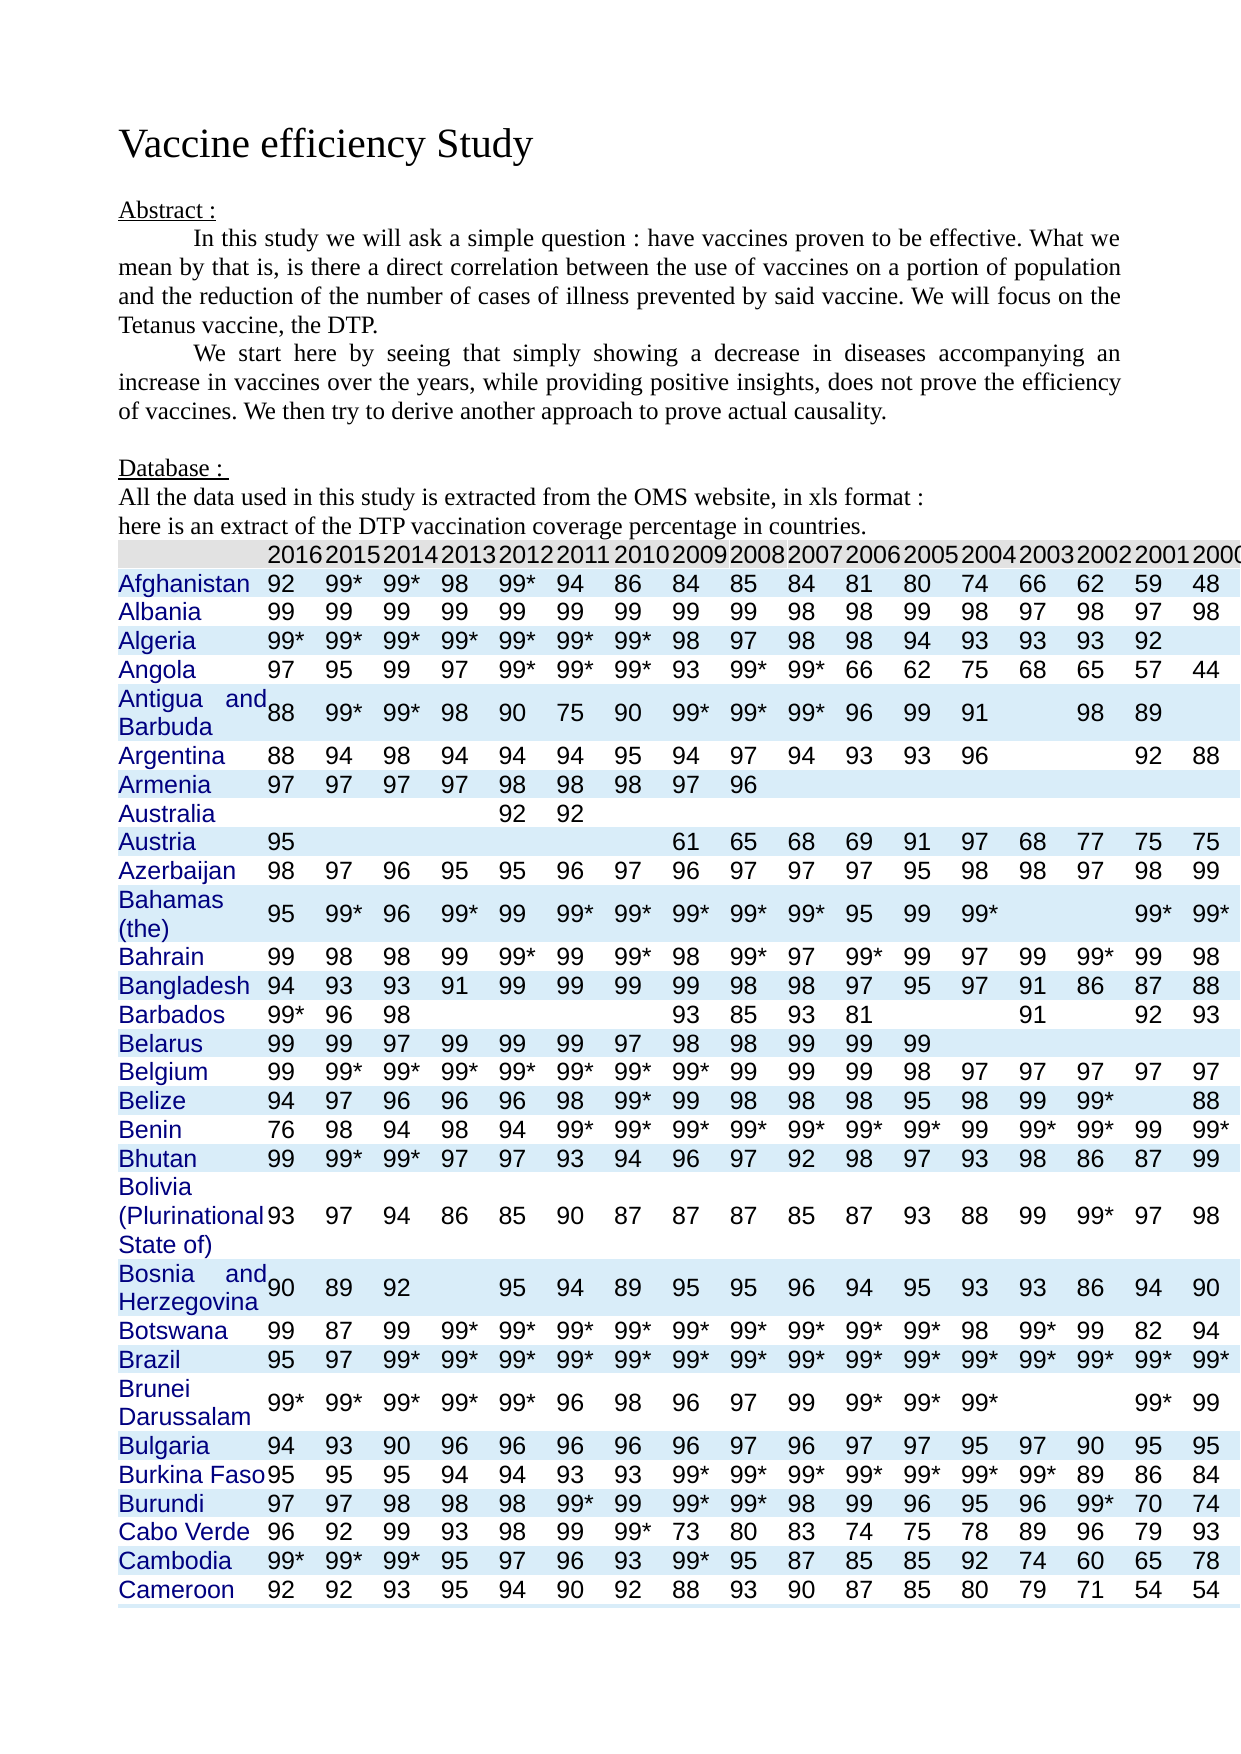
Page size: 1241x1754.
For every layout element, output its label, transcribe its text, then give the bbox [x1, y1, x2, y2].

table_cell [441, 1000, 498, 1028]
table_cell 87 [730, 1172, 787, 1258]
table_cell [845, 770, 903, 798]
table_cell 98 [498, 770, 556, 798]
table_cell 99* [672, 885, 729, 942]
table_cell 99 [1192, 1374, 1240, 1431]
table_cell 87 [788, 1546, 845, 1575]
table_cell 96 [383, 856, 441, 885]
text We start here by seeing that simply showing a decrease in diseases accompanying an increase in vaccines over the years, while providing positive insights, does not prove the efficiency of vaccines. We then try to derive another approach to prove actual causality. [118, 338, 1122, 425]
table_cell 93 [1019, 626, 1076, 655]
table_cell 97 [961, 1057, 1019, 1086]
table_cell 87 [1134, 1144, 1192, 1172]
table_cell 99* [730, 684, 787, 741]
table_cell 99 [267, 942, 325, 971]
table_cell 54 [1134, 1575, 1192, 1603]
table_cell 96 [672, 1431, 729, 1460]
table_cell 99* [730, 942, 787, 971]
table_cell 66 [845, 655, 903, 683]
table_cell 93 [961, 1259, 1019, 1316]
table_cell 99* [845, 942, 903, 971]
table_cell 87 [614, 1172, 672, 1258]
table_cell 94 [1134, 1259, 1192, 1316]
table_cell 99* [498, 569, 556, 597]
table_cell [383, 799, 441, 827]
table_cell 99* [383, 1057, 441, 1086]
table_cell 95 [730, 1546, 787, 1575]
table_cell 69 [845, 827, 903, 856]
table_cell 98 [672, 626, 729, 655]
table_cell 97 [1076, 1057, 1134, 1086]
table_cell 99* [730, 1460, 787, 1488]
table_cell 98 [614, 1374, 672, 1431]
table_cell 99 [1019, 1172, 1076, 1258]
table_cell Albania [118, 597, 267, 626]
table_header 2003 [1019, 540, 1076, 568]
table_cell [1019, 684, 1076, 741]
table_cell 85 [498, 1172, 556, 1258]
table_cell 97 [961, 942, 1019, 971]
table_cell 98 [961, 597, 1019, 626]
table_cell 62 [903, 655, 961, 683]
table_cell Austria [118, 827, 267, 856]
table_cell 80 [903, 569, 961, 597]
table_cell 60 [1076, 1546, 1134, 1575]
table_cell 99* [672, 1115, 729, 1143]
table_cell 99* [556, 1489, 614, 1517]
table_cell 99* [961, 885, 1019, 942]
table_cell 97 [1019, 597, 1076, 626]
table_cell 96 [788, 1431, 845, 1460]
table_cell 98 [903, 1057, 961, 1086]
table_cell 98 [845, 1086, 903, 1115]
table_cell 95 [903, 856, 961, 885]
table_cell Australia [118, 799, 267, 827]
table_cell 90 [614, 684, 672, 741]
table_cell 99 [383, 655, 441, 683]
table_cell 98 [961, 1086, 1019, 1115]
table_cell 99 [903, 684, 961, 741]
table_cell 93 [556, 1144, 614, 1172]
table_cell 98 [1134, 856, 1192, 885]
table_cell 97 [383, 1029, 441, 1057]
table_cell 95 [325, 655, 383, 683]
table_cell 98 [1076, 684, 1134, 741]
table_cell 99* [614, 1115, 672, 1143]
table_cell 98 [672, 942, 729, 971]
table_cell 97 [788, 856, 845, 885]
table_cell 92 [267, 569, 325, 597]
table_cell 96 [498, 1431, 556, 1460]
table_cell 99* [498, 626, 556, 655]
table_cell 96 [672, 856, 729, 885]
table_cell 99* [441, 1374, 498, 1431]
table_cell Bahamas (the) [118, 885, 267, 942]
table_cell 97 [267, 1489, 325, 1517]
table_cell 91 [441, 971, 498, 1000]
table_cell [325, 827, 383, 856]
table_cell 99* [730, 1489, 787, 1517]
table_cell 82 [1134, 1316, 1192, 1345]
table_cell 99 [556, 597, 614, 626]
table_cell 99* [672, 1057, 729, 1086]
table_cell 99* [267, 1546, 325, 1575]
table_cell 96 [1019, 1489, 1076, 1517]
table_cell 92 [1134, 626, 1192, 655]
table_cell [1134, 770, 1192, 798]
table_cell [961, 1000, 1019, 1028]
table_cell 99 [788, 1057, 845, 1086]
table_cell [441, 799, 498, 827]
table_cell 85 [788, 1172, 845, 1258]
table_cell 90 [788, 1575, 845, 1603]
table_cell 99* [903, 1115, 961, 1143]
table_cell 99* [961, 1345, 1019, 1373]
table_cell 92 [556, 799, 614, 827]
table_cell 99 [1134, 1115, 1192, 1143]
table_cell 98 [1192, 942, 1240, 971]
table_cell 98 [383, 1489, 441, 1517]
table_cell 99* [556, 1057, 614, 1086]
table_cell [1134, 1029, 1192, 1057]
table_cell [556, 827, 614, 856]
table_cell 95 [267, 1345, 325, 1373]
table_cell 99 [903, 885, 961, 942]
table_cell 99* [614, 655, 672, 683]
table_cell 88 [961, 1172, 1019, 1258]
table_cell 99* [614, 626, 672, 655]
table_cell 99* [672, 1489, 729, 1517]
table_cell Belarus [118, 1029, 267, 1057]
table_cell 93 [1192, 1000, 1240, 1028]
table_cell 95 [961, 1489, 1019, 1517]
table_cell 99 [498, 597, 556, 626]
table_cell 99 [788, 1029, 845, 1057]
table_cell 65 [1134, 1546, 1192, 1575]
table_cell 97 [730, 1144, 787, 1172]
table_cell 99* [441, 885, 498, 942]
table_cell 97 [730, 856, 787, 885]
table_cell 94 [325, 741, 383, 770]
table_cell 92 [383, 1259, 441, 1316]
table_cell 99 [903, 1029, 961, 1057]
table_cell 99* [845, 1115, 903, 1143]
table_cell 99* [383, 626, 441, 655]
table_cell 99* [614, 1316, 672, 1345]
table_cell 75 [556, 684, 614, 741]
table_header 2012 [498, 540, 556, 568]
table_header 2003 [1019, 547, 1028, 561]
table_cell 93 [1192, 1517, 1240, 1546]
table_cell 97 [325, 856, 383, 885]
table_cell 99* [788, 1115, 845, 1143]
table_header 2002 [1076, 540, 1134, 568]
table_cell [1192, 799, 1240, 827]
table_cell Bhutan [118, 1144, 267, 1172]
table_cell Brunei Darussalam [118, 1374, 267, 1431]
table_cell 74 [961, 569, 1019, 597]
table_cell 92 [961, 1546, 1019, 1575]
table_header 2015 [325, 540, 383, 568]
table_cell 95 [614, 741, 672, 770]
table_cell 91 [903, 827, 961, 856]
table_cell 97 [1134, 597, 1192, 626]
table_cell 94 [556, 1259, 614, 1316]
table_cell 81 [845, 1000, 903, 1028]
table_cell [441, 827, 498, 856]
table_cell 99* [441, 1345, 498, 1373]
table_cell 97 [325, 1172, 383, 1258]
table_cell 99* [614, 1345, 672, 1373]
table_cell 98 [788, 1086, 845, 1115]
table_cell Bangladesh [118, 971, 267, 1000]
table_cell 99* [325, 1374, 383, 1431]
table_cell 97 [1192, 1057, 1240, 1086]
table_cell 96 [556, 1431, 614, 1460]
table_cell 92 [1134, 1000, 1192, 1028]
table_cell Belgium [118, 1057, 267, 1086]
table_cell 94 [383, 1115, 441, 1143]
table_cell 93 [788, 1000, 845, 1028]
table_cell 97 [498, 1144, 556, 1172]
table_cell 98 [1192, 1172, 1240, 1258]
table_cell 97 [672, 770, 729, 798]
table_cell 86 [1076, 971, 1134, 1000]
table_cell [267, 799, 325, 827]
table_cell [614, 827, 672, 856]
table_cell 81 [845, 569, 903, 597]
table_cell 76 [267, 1115, 325, 1143]
table_cell Brazil [118, 1345, 267, 1373]
table_cell 91 [1019, 971, 1076, 1000]
table_cell 98 [556, 770, 614, 798]
table_cell 96 [556, 1546, 614, 1575]
table_cell 99* [1134, 1345, 1192, 1373]
table_cell 97 [325, 1345, 383, 1373]
table_cell 90 [383, 1431, 441, 1460]
table_header 2013 [441, 547, 450, 561]
table_cell 99* [325, 1057, 383, 1086]
table_cell 75 [1192, 827, 1240, 856]
table_cell 95 [1134, 1431, 1192, 1460]
table_cell 86 [1076, 1144, 1134, 1172]
table_cell 99* [845, 1345, 903, 1373]
table_cell 96 [672, 1144, 729, 1172]
table_cell [498, 827, 556, 856]
text All the data used in this study is extracted from the OMS website, in xls format : [118, 482, 1122, 511]
table_cell 98 [556, 1086, 614, 1115]
table_cell 99* [498, 1316, 556, 1345]
table_cell 99* [325, 1546, 383, 1575]
table_cell 90 [556, 1575, 614, 1603]
table_cell 88 [267, 684, 325, 741]
table_cell 93 [1076, 626, 1134, 655]
table_cell 93 [383, 971, 441, 1000]
table_cell 99* [556, 1115, 614, 1143]
table_cell 97 [441, 655, 498, 683]
table_cell 99 [325, 597, 383, 626]
table_cell 99 [1192, 1144, 1240, 1172]
table_header 2001 [1134, 540, 1192, 568]
table_cell 98 [498, 1489, 556, 1517]
table_cell 99* [961, 1374, 1019, 1431]
table_cell 99 [267, 1057, 325, 1086]
table_cell 99 [1134, 942, 1192, 971]
table_cell 98 [383, 942, 441, 971]
table_cell 99* [1192, 885, 1240, 942]
table_cell 93 [441, 1517, 498, 1546]
table_cell 99* [267, 626, 325, 655]
table_cell 99* [614, 1086, 672, 1115]
table_cell 97 [383, 770, 441, 798]
table_cell 98 [325, 942, 383, 971]
table_cell 98 [788, 971, 845, 1000]
table_cell 97 [961, 827, 1019, 856]
table_cell 74 [1192, 1489, 1240, 1517]
table_cell 99 [961, 1115, 1019, 1143]
table_cell 77 [1076, 827, 1134, 856]
table_cell 99 [730, 597, 787, 626]
table_cell 85 [730, 1000, 787, 1028]
table_cell 95 [903, 1086, 961, 1115]
table_cell 99 [556, 1517, 614, 1546]
table_cell Benin [118, 1115, 267, 1143]
table_cell Algeria [118, 626, 267, 655]
table_cell 96 [961, 741, 1019, 770]
table_cell 99* [672, 1345, 729, 1373]
table_cell 97 [267, 770, 325, 798]
table_cell 99* [788, 1460, 845, 1488]
table_cell 99* [556, 885, 614, 942]
table_cell 99 [441, 1029, 498, 1057]
table_cell 93 [383, 1575, 441, 1603]
table_cell 97 [441, 1144, 498, 1172]
table_cell 99* [325, 1144, 383, 1172]
table_cell 99 [383, 1517, 441, 1546]
table_cell 96 [556, 856, 614, 885]
table_header 2007 [788, 547, 797, 561]
table_cell 90 [498, 684, 556, 741]
table_cell 88 [1192, 741, 1240, 770]
table_cell 95 [441, 1575, 498, 1603]
table_cell 74 [845, 1517, 903, 1546]
table_cell 97 [903, 1431, 961, 1460]
table_cell 99* [730, 1345, 787, 1373]
table_cell 96 [267, 1517, 325, 1546]
table_cell [903, 799, 961, 827]
table_cell 99 [614, 1489, 672, 1517]
table_cell 94 [845, 1259, 903, 1316]
table_cell 95 [1192, 1431, 1240, 1460]
table_cell 95 [498, 856, 556, 885]
table_cell 99* [672, 1316, 729, 1345]
table_cell [1019, 741, 1076, 770]
table_header 2005 [903, 540, 961, 568]
table_cell 99* [441, 1316, 498, 1345]
table_cell [961, 799, 1019, 827]
table_cell [1134, 1086, 1192, 1115]
table_cell 92 [267, 1575, 325, 1603]
table_cell 87 [672, 1172, 729, 1258]
table_cell 99 [672, 971, 729, 1000]
table_cell [1076, 1374, 1134, 1431]
table_cell 89 [1019, 1517, 1076, 1546]
table_cell 88 [672, 1575, 729, 1603]
table_cell [325, 799, 383, 827]
table_cell 99* [383, 1144, 441, 1172]
table_cell 99* [1134, 1374, 1192, 1431]
table_cell 95 [267, 885, 325, 942]
table_cell [1076, 770, 1134, 798]
table_cell 98 [961, 1316, 1019, 1345]
table_cell [1076, 1029, 1134, 1057]
table_cell [1076, 799, 1134, 827]
table_cell 94 [556, 741, 614, 770]
table_cell 99* [325, 569, 383, 597]
table_cell 96 [1076, 1517, 1134, 1546]
table_cell 99* [845, 1316, 903, 1345]
table_cell 87 [1134, 971, 1192, 1000]
table_cell Belize [118, 1086, 267, 1115]
table_cell 61 [672, 827, 729, 856]
table_cell 44 [1192, 655, 1240, 683]
table_cell 97 [845, 971, 903, 1000]
table_cell 99* [383, 1345, 441, 1373]
table_header 2009 [672, 540, 729, 568]
table_cell 98 [614, 770, 672, 798]
table_cell 85 [730, 569, 787, 597]
table_cell [788, 770, 845, 798]
table_cell 99* [614, 1057, 672, 1086]
table_cell 79 [1134, 1517, 1192, 1546]
table_cell 96 [441, 1086, 498, 1115]
table_cell 95 [441, 856, 498, 885]
table_header 2010 [614, 540, 672, 568]
table_cell 99* [267, 1374, 325, 1431]
table_cell 93 [903, 741, 961, 770]
table_cell [1076, 885, 1134, 942]
table_cell 90 [267, 1259, 325, 1316]
table_cell 68 [1019, 827, 1076, 856]
table_cell 97 [325, 1489, 383, 1517]
table_cell 99 [1192, 856, 1240, 885]
table_cell 85 [903, 1546, 961, 1575]
table_cell 99* [1019, 1115, 1076, 1143]
table_cell 99 [788, 1374, 845, 1431]
table_cell Argentina [118, 741, 267, 770]
table_header 2011 [556, 540, 614, 568]
table_cell 75 [961, 655, 1019, 683]
table_cell 96 [730, 770, 787, 798]
table_cell Afghanistan [118, 569, 267, 597]
table_cell 99 [556, 971, 614, 1000]
table_cell 93 [614, 1546, 672, 1575]
table_cell 98 [267, 856, 325, 885]
table_cell 97 [961, 971, 1019, 1000]
table_cell 88 [1192, 1086, 1240, 1115]
table_cell 99 [845, 1057, 903, 1086]
table_cell [1076, 1000, 1134, 1028]
table_cell 99* [556, 655, 614, 683]
table_cell Cabo Verde [118, 1517, 267, 1546]
table_cell 94 [498, 741, 556, 770]
table_cell 99* [1076, 1345, 1134, 1373]
table_cell 97 [325, 1086, 383, 1115]
table_cell 92 [788, 1144, 845, 1172]
table_cell [845, 799, 903, 827]
table_cell 98 [1076, 597, 1134, 626]
table_cell 95 [267, 1460, 325, 1488]
table_cell 99* [961, 1460, 1019, 1488]
table_cell 98 [961, 856, 1019, 885]
table_cell 98 [845, 1144, 903, 1172]
table_cell 97 [845, 856, 903, 885]
table_cell 97 [730, 1374, 787, 1431]
table_header 2016 [267, 540, 325, 568]
table_cell 98 [845, 597, 903, 626]
table_cell 84 [672, 569, 729, 597]
table_cell 99* [614, 942, 672, 971]
table_cell 98 [325, 1115, 383, 1143]
table_cell 96 [498, 1086, 556, 1115]
table_cell 71 [1076, 1575, 1134, 1603]
table_cell 92 [325, 1517, 383, 1546]
table_cell 90 [1192, 1259, 1240, 1316]
table_cell 99* [383, 684, 441, 741]
table_cell Burundi [118, 1489, 267, 1517]
table_cell [1019, 1029, 1076, 1057]
table_cell 95 [845, 885, 903, 942]
table_cell 84 [788, 569, 845, 597]
table_cell [441, 1259, 498, 1316]
table_cell 97 [498, 1546, 556, 1575]
table_cell [614, 1000, 672, 1028]
table_cell 98 [730, 1029, 787, 1057]
table_cell 94 [556, 569, 614, 597]
table_cell 99 [267, 1316, 325, 1345]
table_cell 98 [730, 971, 787, 1000]
table_cell 99 [1076, 1316, 1134, 1345]
table_cell 99* [730, 1115, 787, 1143]
table_cell [1192, 684, 1240, 741]
table_cell 97 [1076, 856, 1134, 885]
table_cell 94 [672, 741, 729, 770]
table_cell 90 [556, 1172, 614, 1258]
table_cell 99* [903, 1460, 961, 1488]
table_cell 99 [441, 942, 498, 971]
table_cell 99* [672, 1460, 729, 1488]
table_cell 99 [845, 1029, 903, 1057]
table_cell Bolivia (Plurinational State of) [118, 1172, 267, 1258]
table_cell 99* [788, 1345, 845, 1373]
table_cell [672, 799, 729, 827]
table_cell 70 [1134, 1489, 1192, 1517]
table_cell 99* [730, 1316, 787, 1345]
table_cell 92 [1134, 741, 1192, 770]
table_cell 99* [498, 1345, 556, 1373]
table_cell 98 [730, 1086, 787, 1115]
table_cell 94 [903, 626, 961, 655]
table_cell [118, 1604, 267, 1608]
table_cell 93 [903, 1172, 961, 1258]
table_cell 94 [383, 1172, 441, 1258]
table_cell 99 [267, 1144, 325, 1172]
table_cell 93 [267, 1172, 325, 1258]
table_cell 99* [1076, 1172, 1134, 1258]
table_cell 96 [441, 1431, 498, 1460]
table_cell 99* [788, 885, 845, 942]
table_cell 99* [1019, 1345, 1076, 1373]
table_cell 84 [1192, 1460, 1240, 1488]
table_cell 98 [788, 597, 845, 626]
table_cell 91 [961, 684, 1019, 741]
table_cell [1019, 1374, 1076, 1431]
table_cell 79 [1019, 1575, 1076, 1603]
table_header 2014 [383, 540, 441, 568]
text Abstract : [118, 195, 1122, 223]
table_cell 93 [1019, 1259, 1076, 1316]
table_cell 96 [556, 1374, 614, 1431]
table_cell 95 [498, 1259, 556, 1316]
table_cell 94 [498, 1115, 556, 1143]
table_cell 99* [383, 569, 441, 597]
table_cell 99 [845, 1489, 903, 1517]
table_cell 99* [556, 626, 614, 655]
table_cell 99 [267, 597, 325, 626]
table_cell 87 [845, 1172, 903, 1258]
table_cell 48 [1192, 569, 1240, 597]
text Vaccine efficiency Study [118, 118, 1122, 166]
table_cell 94 [614, 1144, 672, 1172]
table_cell 99* [845, 1374, 903, 1431]
table_cell 96 [672, 1374, 729, 1431]
table_cell 99 [903, 597, 961, 626]
table_cell 98 [1019, 856, 1076, 885]
table_cell 94 [498, 1575, 556, 1603]
table_cell 92 [325, 1575, 383, 1603]
table_cell 99* [383, 1374, 441, 1431]
table_cell Bulgaria [118, 1431, 267, 1460]
table_cell 97 [614, 856, 672, 885]
table_cell Cambodia [118, 1546, 267, 1575]
table_cell 99* [325, 885, 383, 942]
table_cell 97 [614, 1029, 672, 1057]
table_cell Antigua and Barbuda [118, 684, 267, 741]
table_header [118, 540, 267, 568]
table_cell 97 [1019, 1431, 1076, 1460]
table_cell 96 [788, 1259, 845, 1316]
table_cell 97 [730, 626, 787, 655]
table_cell 99 [498, 885, 556, 942]
table_cell 80 [730, 1517, 787, 1546]
table_cell 99* [1076, 1086, 1134, 1115]
table_cell [614, 799, 672, 827]
table_cell 78 [961, 1517, 1019, 1546]
table_cell 65 [730, 827, 787, 856]
table_cell 80 [961, 1575, 1019, 1603]
table_cell 93 [614, 1460, 672, 1488]
table_cell [1134, 799, 1192, 827]
table_cell Burkina Faso [118, 1460, 267, 1488]
table_cell 94 [1192, 1316, 1240, 1345]
table_cell 98 [845, 626, 903, 655]
table_header 2013 [441, 540, 498, 568]
table_cell 99 [614, 971, 672, 1000]
table_cell 96 [383, 885, 441, 942]
table_cell 99* [1019, 1460, 1076, 1488]
table_cell 93 [961, 626, 1019, 655]
table_cell 86 [1134, 1460, 1192, 1488]
table_cell 88 [1192, 971, 1240, 1000]
table_cell 89 [1076, 1460, 1134, 1488]
table_cell 99 [441, 597, 498, 626]
table_cell 95 [383, 1460, 441, 1488]
table_cell 87 [325, 1316, 383, 1345]
table_cell 97 [730, 1431, 787, 1460]
table_cell [903, 770, 961, 798]
table_cell 99 [498, 971, 556, 1000]
table_cell 62 [1076, 569, 1134, 597]
table_cell 74 [1019, 1546, 1076, 1575]
table_cell 83 [788, 1517, 845, 1546]
table_cell 96 [383, 1086, 441, 1115]
table_cell 99* [903, 1316, 961, 1345]
table_header 2008 [730, 540, 787, 568]
table_cell 94 [788, 741, 845, 770]
table_header 2004 [961, 540, 1019, 568]
table_cell 97 [441, 770, 498, 798]
table_cell 97 [267, 655, 325, 683]
table_cell Armenia [118, 770, 267, 798]
table_cell 99* [556, 1316, 614, 1345]
table_cell 98 [1019, 1144, 1076, 1172]
table_cell 95 [672, 1259, 729, 1316]
table_cell 91 [1019, 1000, 1076, 1028]
table_cell 89 [614, 1259, 672, 1316]
table_cell 99* [1076, 1115, 1134, 1143]
table_cell 97 [903, 1144, 961, 1172]
table_cell [267, 1604, 1240, 1608]
table_cell 97 [788, 942, 845, 971]
table_cell 95 [903, 1259, 961, 1316]
table_cell 99* [788, 1316, 845, 1345]
table_cell 86 [1076, 1259, 1134, 1316]
table_cell 95 [961, 1431, 1019, 1460]
table_cell 93 [672, 1000, 729, 1028]
table_cell 86 [614, 569, 672, 597]
table_cell 99* [498, 942, 556, 971]
table_cell 97 [845, 1431, 903, 1460]
table_cell 99* [325, 626, 383, 655]
table_cell 99* [730, 885, 787, 942]
table_cell 66 [1019, 569, 1076, 597]
table_cell 99 [672, 1086, 729, 1115]
table_cell 68 [788, 827, 845, 856]
table_cell 99* [903, 1345, 961, 1373]
table_header 2006 [845, 540, 903, 568]
table_cell 99 [1019, 1086, 1076, 1115]
table_cell [556, 1000, 614, 1028]
table_cell 93 [325, 971, 383, 1000]
table_cell 99* [614, 885, 672, 942]
table_cell 75 [903, 1517, 961, 1546]
table_cell 99 [730, 1057, 787, 1086]
table_cell 95 [441, 1546, 498, 1575]
table_cell 98 [498, 1517, 556, 1546]
table_cell 99* [788, 655, 845, 683]
table_cell 97 [730, 741, 787, 770]
text here is an extract of the DTP vaccination coverage percentage in countries. [118, 511, 1122, 540]
table_cell 98 [383, 1000, 441, 1028]
table_cell 96 [845, 684, 903, 741]
table_cell 94 [441, 741, 498, 770]
table_cell 98 [1192, 597, 1240, 626]
table_cell [788, 799, 845, 827]
table_cell 65 [1076, 655, 1134, 683]
table_cell 95 [267, 827, 325, 856]
table_cell 68 [1019, 655, 1076, 683]
table_cell 99* [730, 655, 787, 683]
table_cell 99* [672, 1546, 729, 1575]
table_cell 95 [903, 971, 961, 1000]
table_cell 99* [1134, 885, 1192, 942]
table_cell 97 [1019, 1057, 1076, 1086]
table_cell 89 [325, 1259, 383, 1316]
table_cell 57 [1134, 655, 1192, 683]
table_cell [1019, 770, 1076, 798]
table_cell [1192, 626, 1240, 655]
table_cell 99* [267, 1000, 325, 1028]
table_cell 96 [903, 1489, 961, 1517]
table_cell 85 [903, 1575, 961, 1603]
table_cell [1076, 741, 1134, 770]
table_cell 95 [730, 1259, 787, 1316]
table_cell 99 [325, 1029, 383, 1057]
table_cell 94 [498, 1460, 556, 1488]
table_cell 99 [903, 942, 961, 971]
table_cell 93 [961, 1144, 1019, 1172]
table_cell 98 [441, 1489, 498, 1517]
table_cell 98 [383, 741, 441, 770]
table_cell 99* [614, 1517, 672, 1546]
text In this study we will ask a simple question : have vaccines proven to be effective. What we mean by that is, is there a direct correlation between the use of vaccines on a portion of population and the reduction of the number of cases of illness prevented by said vaccine. We will focus on the Tetanus vaccine, the DTP. [118, 223, 1122, 338]
text Database : [118, 453, 1122, 482]
table_cell 59 [1134, 569, 1192, 597]
table_cell 94 [441, 1460, 498, 1488]
table_cell 93 [672, 655, 729, 683]
table_cell 85 [845, 1546, 903, 1575]
table_cell [1019, 885, 1076, 942]
table_cell 98 [788, 626, 845, 655]
table_cell 99 [556, 1029, 614, 1057]
table_cell 99 [383, 597, 441, 626]
table_cell 73 [672, 1517, 729, 1546]
table_cell 87 [845, 1575, 903, 1603]
table_cell 99* [498, 655, 556, 683]
table_header 2000 [1192, 540, 1240, 568]
table_cell 86 [441, 1172, 498, 1258]
table_cell 99 [614, 597, 672, 626]
table_cell 99 [498, 1029, 556, 1057]
table_cell 96 [325, 1000, 383, 1028]
table_cell 99 [383, 1316, 441, 1345]
table_cell 78 [1192, 1546, 1240, 1575]
table_cell Barbados [118, 1000, 267, 1028]
table_cell 99 [267, 1029, 325, 1057]
table_cell [1192, 1029, 1240, 1057]
table_cell 99* [845, 1460, 903, 1488]
table_cell 99* [1192, 1115, 1240, 1143]
table_cell 99* [903, 1374, 961, 1431]
table_cell [730, 799, 787, 827]
table_cell [961, 1029, 1019, 1057]
table_cell Azerbaijan [118, 856, 267, 885]
table_cell 54 [1192, 1575, 1240, 1603]
table_cell [1192, 770, 1240, 798]
table_cell 93 [730, 1575, 787, 1603]
table_cell 99* [441, 1057, 498, 1086]
table_cell 93 [325, 1431, 383, 1460]
table_cell 94 [267, 1431, 325, 1460]
table_cell 99* [325, 684, 383, 741]
table_cell 93 [845, 741, 903, 770]
table_header 2008 [730, 547, 739, 561]
table_cell 98 [441, 569, 498, 597]
table_header 2007 [788, 540, 845, 568]
table_cell 93 [556, 1460, 614, 1488]
table_cell 99* [1192, 1345, 1240, 1373]
table_cell 97 [1134, 1057, 1192, 1086]
table_cell [903, 1000, 961, 1028]
table_cell Botswana [118, 1316, 267, 1345]
table_cell 96 [614, 1431, 672, 1460]
table_cell 98 [788, 1489, 845, 1517]
table_cell 99 [672, 597, 729, 626]
table_cell 99* [1019, 1316, 1076, 1345]
table_cell 99* [788, 684, 845, 741]
table_cell 92 [614, 1575, 672, 1603]
table_cell 99 [1019, 942, 1076, 971]
table_cell 99* [498, 1057, 556, 1086]
table_cell 98 [672, 1029, 729, 1057]
table_cell 99* [1076, 1489, 1134, 1517]
table_cell 89 [1134, 684, 1192, 741]
table_cell 99* [383, 1546, 441, 1575]
table_cell 99* [556, 1345, 614, 1373]
table_cell 95 [325, 1460, 383, 1488]
table_cell 97 [325, 770, 383, 798]
table_cell 75 [1134, 827, 1192, 856]
table_cell 99 [556, 942, 614, 971]
table_cell [1019, 799, 1076, 827]
table_cell 99* [672, 684, 729, 741]
table_cell 90 [1076, 1431, 1134, 1460]
table_cell 88 [267, 741, 325, 770]
table_cell 98 [441, 684, 498, 741]
table_cell 92 [498, 799, 556, 827]
table_cell 94 [267, 971, 325, 1000]
table_cell [383, 827, 441, 856]
table_cell [498, 1000, 556, 1028]
table_cell [961, 770, 1019, 798]
table_cell 99* [1076, 942, 1134, 971]
table_cell Bosnia and Herzegovina [118, 1259, 267, 1316]
table_cell 97 [1134, 1172, 1192, 1258]
table_cell 99* [498, 1374, 556, 1431]
table_cell Angola [118, 655, 267, 683]
table_cell Bahrain [118, 942, 267, 971]
table_cell Cameroon [118, 1575, 267, 1603]
table_cell 98 [441, 1115, 498, 1143]
table_cell 99* [441, 626, 498, 655]
table_cell 94 [267, 1086, 325, 1115]
